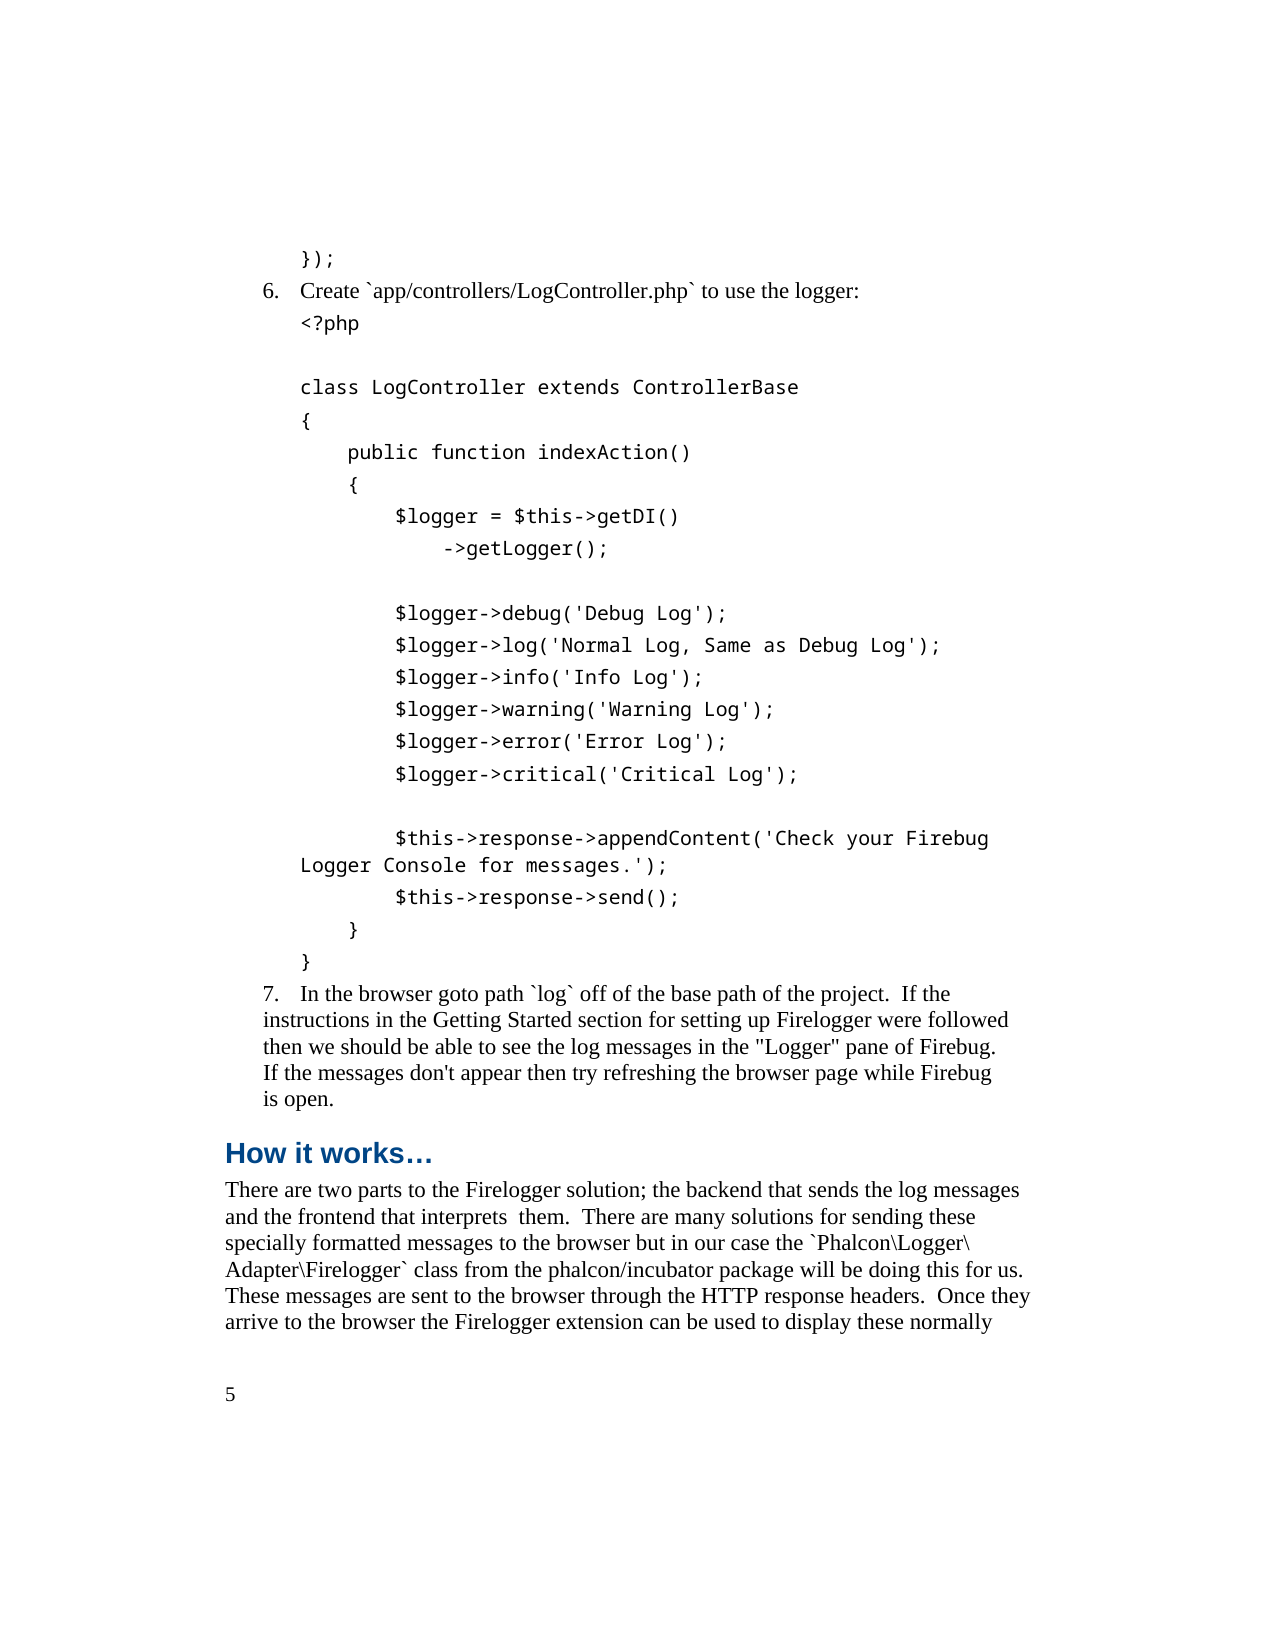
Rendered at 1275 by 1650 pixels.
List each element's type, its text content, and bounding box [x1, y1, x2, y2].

list $logger->warning('Warning Log'); [262, 696, 1050, 722]
list In the browser goto path `log` off of the base path of the project. If the instructions in the Getting Started section for setting up Firelogger were followed then we should be able to see the log messages in the "Logger" pane of Firebug. If the messages don't appear then try refreshing the browser page while Firebug is open. [225, 980, 1013, 1112]
list $logger->error('Error Log'); [262, 728, 1050, 755]
text There are two parts to the Firelogger solution; the backend that sends the log messages and the frontend that interprets them. There are many solutions for sending these specially formatted messages to the browser but in our case the `Phalcon\Logger\Adapter\Firelogger` class from the phalcon/incubator package will be doing this for us. These messages are sent to the browser through the HTTP response headers. Once they arrive to the browser the Firelogger extension can be used to display these normally [225, 1177, 1050, 1335]
list $logger = $this->getDI() [262, 502, 1050, 529]
list } [262, 916, 1050, 943]
list $this->response->appendContent('Check your Firebug Logger Console for messages.'); [262, 824, 1050, 878]
list $logger->critical('Critical Log'); [262, 760, 1050, 787]
list } [262, 948, 1050, 975]
list $logger->debug('Debug Log'); [262, 599, 1050, 626]
list public function indexAction() [262, 438, 1050, 465]
list }); [262, 244, 1050, 271]
list Create `app/controllers/LogController.php` to use the logger: [225, 277, 1013, 303]
list $logger->log('Normal Log, Same as Debug Log'); [262, 631, 1050, 658]
list class LogController extends ControllerBase [262, 374, 1050, 401]
subtitle How it works… [225, 1137, 1050, 1170]
list ->getLogger(); [262, 534, 1050, 562]
list $logger->info('Info Log'); [262, 663, 1050, 690]
list { [262, 470, 1050, 497]
list <?php [262, 309, 1050, 336]
list $this->response->send(); [262, 883, 1050, 910]
list { [262, 406, 1050, 433]
